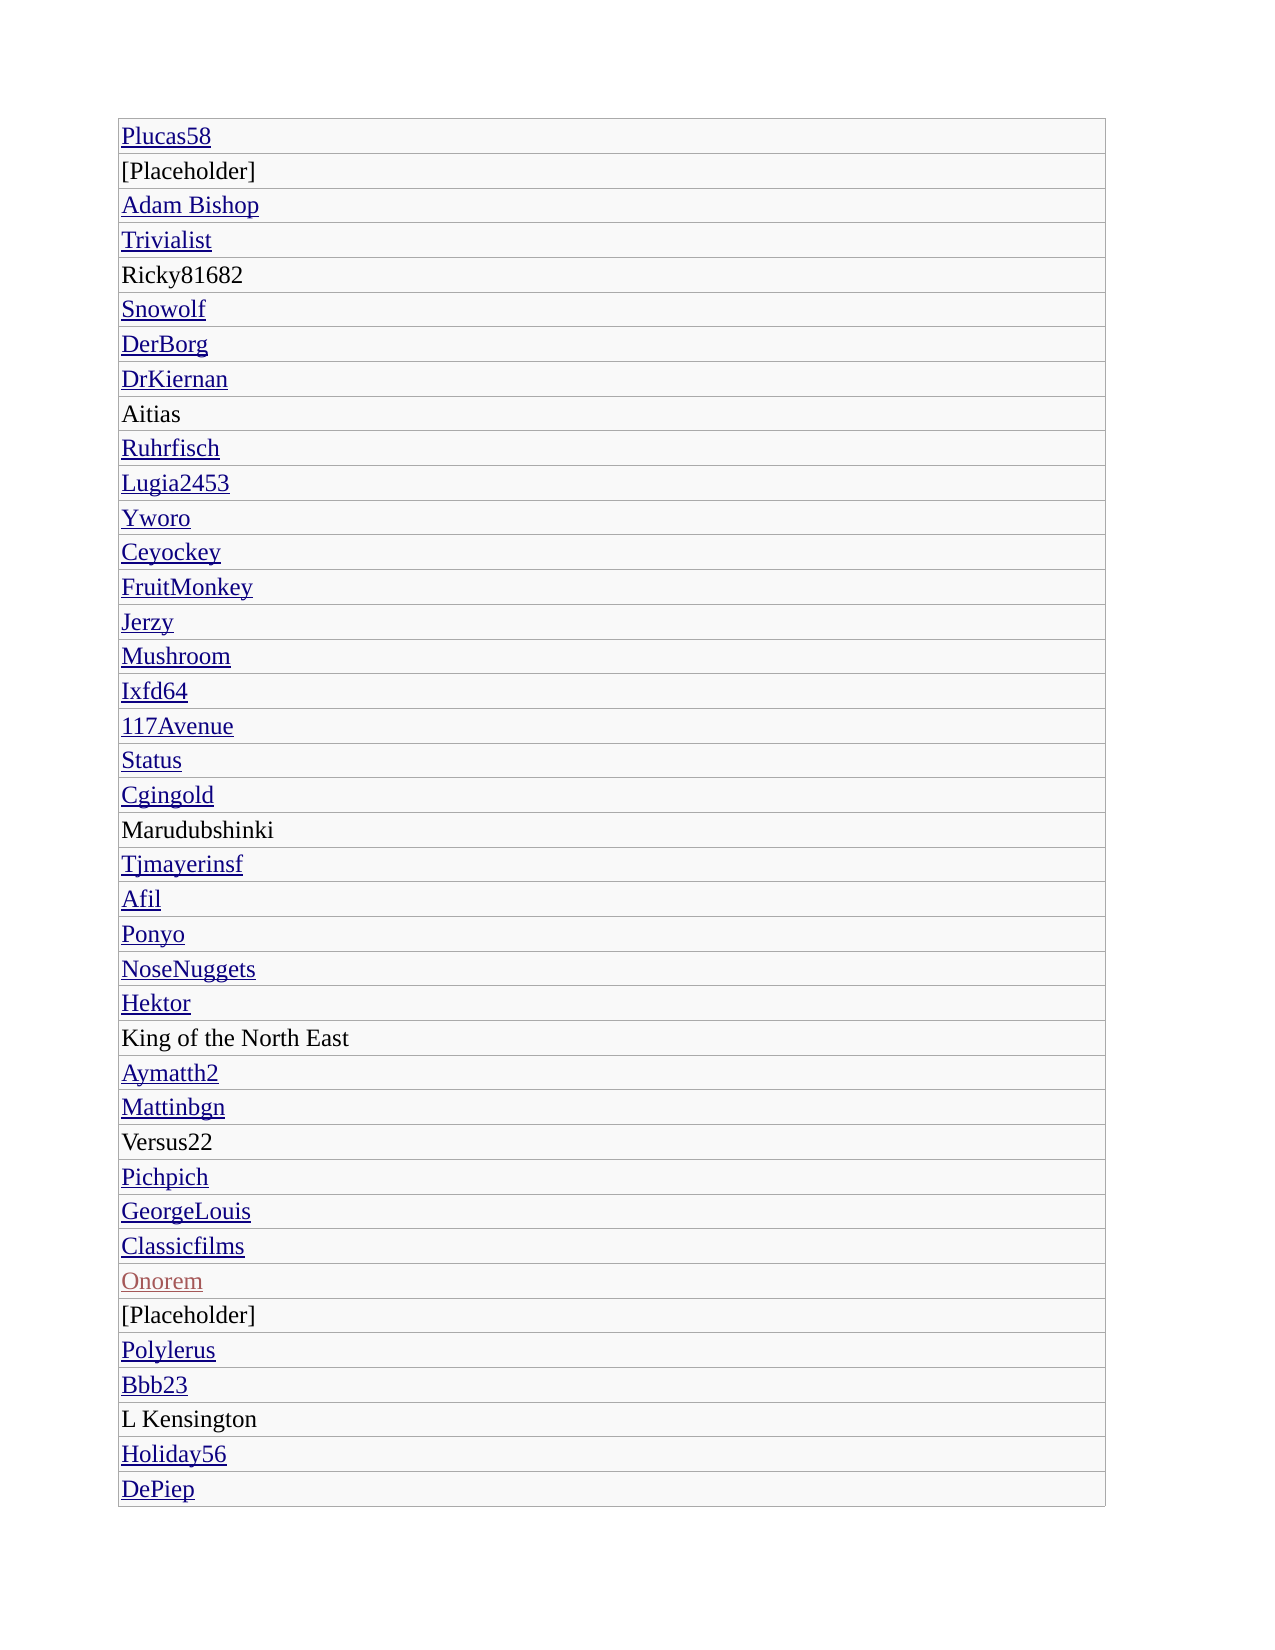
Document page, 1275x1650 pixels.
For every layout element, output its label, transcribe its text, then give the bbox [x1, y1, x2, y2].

table_cell DrKiernan [119, 362, 1105, 396]
table_cell Aitias [119, 397, 1105, 430]
table_cell Afil [119, 882, 1105, 916]
table_cell L Kensington [119, 1403, 1105, 1436]
table_cell Versus22 [119, 1125, 1105, 1159]
table_cell Ricky81682 [119, 258, 1105, 292]
table_cell GeorgeLouis [119, 1195, 1105, 1228]
table_cell Holiday56 [119, 1437, 1105, 1471]
table_cell Snowolf [119, 293, 1105, 326]
table_cell Marudubshinki [119, 813, 1105, 847]
table_cell Plucas58 [119, 119, 1105, 153]
table_cell Classicfilms [119, 1229, 1105, 1263]
table_cell Hektor [119, 986, 1105, 1020]
table_cell Ixfd64 [119, 674, 1105, 708]
table_cell Aymatth2 [119, 1056, 1105, 1089]
table_cell Lugia2453 [119, 466, 1105, 500]
table_cell NoseNuggets [119, 952, 1105, 985]
table_cell Ponyo [119, 917, 1105, 951]
table_cell Onorem [119, 1264, 1105, 1297]
table_cell Yworo [119, 501, 1105, 534]
table_cell Jerzy [119, 605, 1105, 638]
table_cell Status [119, 744, 1105, 777]
table_cell DePiep [119, 1472, 1105, 1506]
table_cell DerBorg [119, 327, 1105, 361]
table_cell 117Avenue [119, 709, 1105, 742]
table_cell Ceyockey [119, 535, 1105, 569]
table_cell Tjmayerinsf [119, 848, 1105, 881]
table_cell FruitMonkey [119, 570, 1105, 604]
table_cell Cgingold [119, 778, 1105, 812]
table_cell Adam Bishop [119, 189, 1105, 222]
table_cell Mattinbgn [119, 1090, 1105, 1124]
table_cell Bbb23 [119, 1368, 1105, 1402]
table_cell Mushroom [119, 640, 1105, 673]
table_cell Pichpich [119, 1160, 1105, 1193]
table_cell King of the North East [119, 1021, 1105, 1055]
table_cell [Placeholder] [119, 1299, 1105, 1332]
table_cell Ruhrfisch [119, 431, 1105, 465]
table_cell [Placeholder] [119, 154, 1105, 187]
table_cell Trivialist [119, 223, 1105, 257]
table_cell Polylerus [119, 1333, 1105, 1367]
